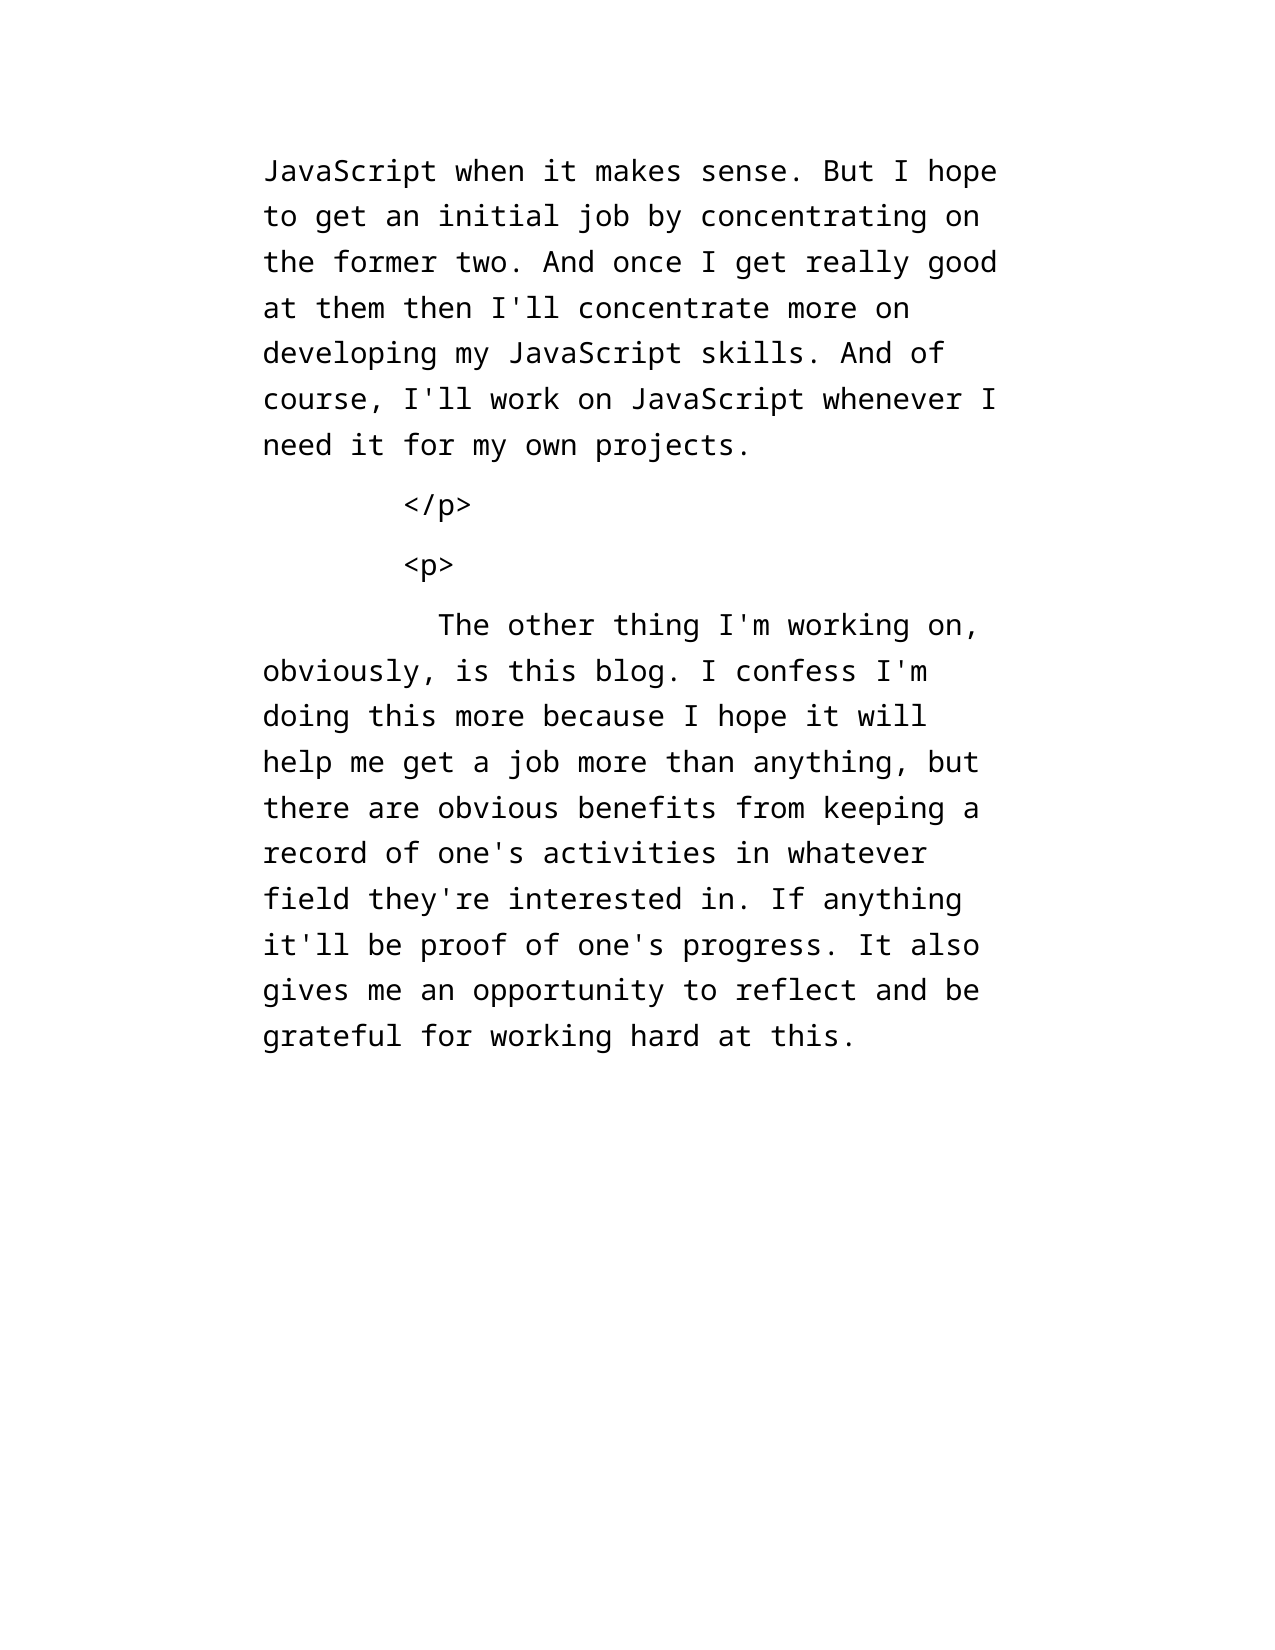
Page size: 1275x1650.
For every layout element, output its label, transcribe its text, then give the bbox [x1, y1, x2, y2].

text JavaScript when it makes sense. But I hope to get an initial job by concentrating on the former two. And once I get really good at them then I'll concentrate more on developing my JavaScript skills. And of course, I'll work on JavaScript whenever I need it for my own projects. [262, 150, 1012, 463]
text <p> [262, 544, 1012, 584]
text </p> [262, 484, 1012, 524]
text The other thing I'm working on, obviously, is this blog. I confess I'm doing this more because I hope it will help me get a job more than anything, but there are obvious benefits from keeping a record of one's activities in whatever field they're interested in. If anything it'll be proof of one's progress. It also gives me an opportunity to reflect and be grateful for working hard at this. [262, 604, 1012, 1055]
